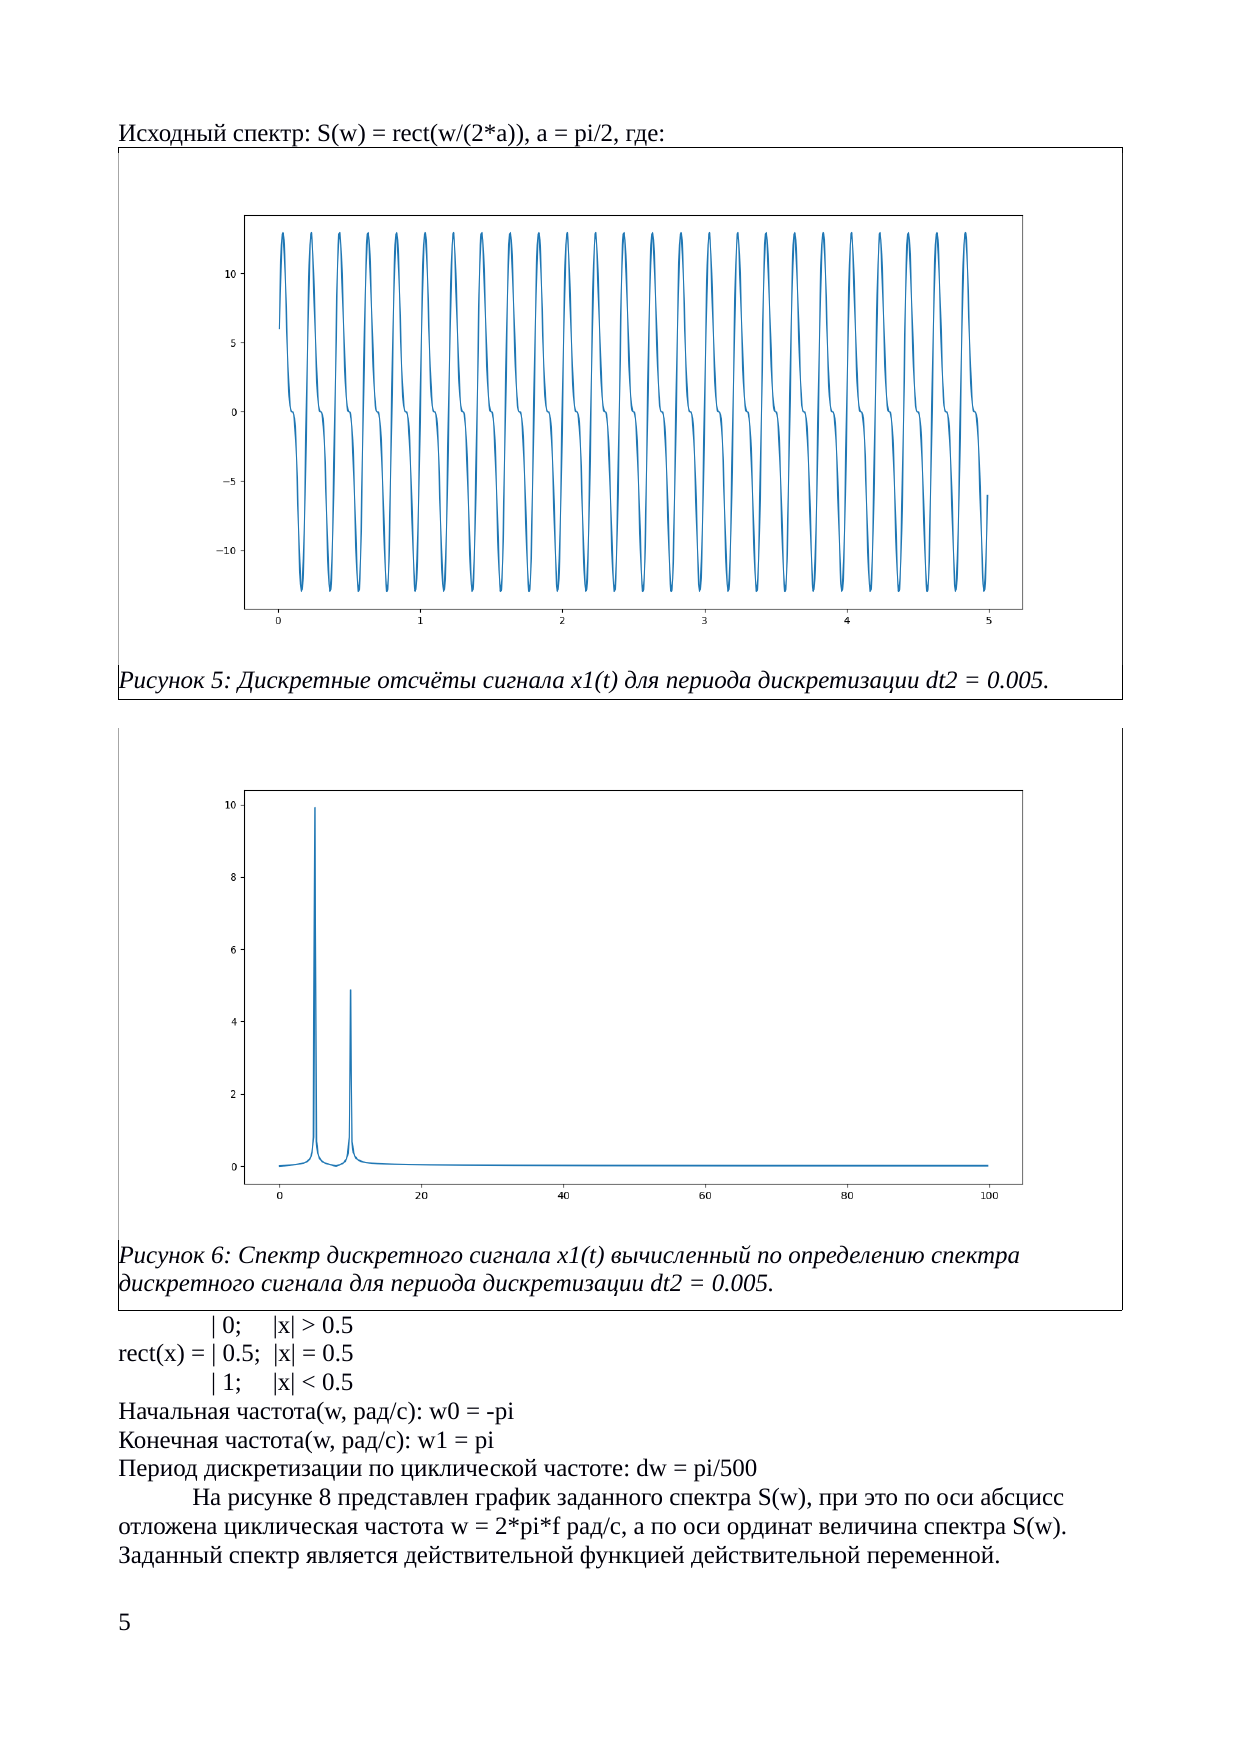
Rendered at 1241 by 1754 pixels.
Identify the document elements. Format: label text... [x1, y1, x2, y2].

text Рисунок 6: Спектр дискретного сигнала x1(t) вычисленный по определению спектра дискретного сигнала для периода дискретизации dt2 = 0.005. [119, 1240, 1122, 1297]
text Рисунок 5: Дискретные отсчёты сигнала x1(t) для периода дискретизации dt2 = 0.005. [119, 665, 1122, 694]
text На рисунке 8 представлен график заданного спектра S(w), при это по оси абсцисс отложена циклическая частота w = 2*pi*f рад/c, а по оси ординат величина спектра S(w). Заданный спектр является действительной функцией действительной переменной. [118, 1482, 1122, 1568]
text | 0; |x| > 0.5 [118, 1311, 1122, 1338]
text | 1; |x| < 0.5 [118, 1367, 1122, 1396]
picture [118, 728, 1123, 1240]
text Исходный спектр: S(w) = rect(w/(2*a)), a = pi/2, где: [118, 118, 1122, 147]
picture [118, 153, 1123, 665]
text rect(x) = | 0.5; |x| = 0.5 [118, 1338, 1122, 1367]
text Период дискретизации по циклической частоте: dw = pi/500 [118, 1453, 1122, 1482]
text Начальная частота(w, рад/c): w0 = -pi [118, 1396, 1122, 1425]
text Конечная частота(w, рад/c): w1 = pi [118, 1425, 1122, 1453]
